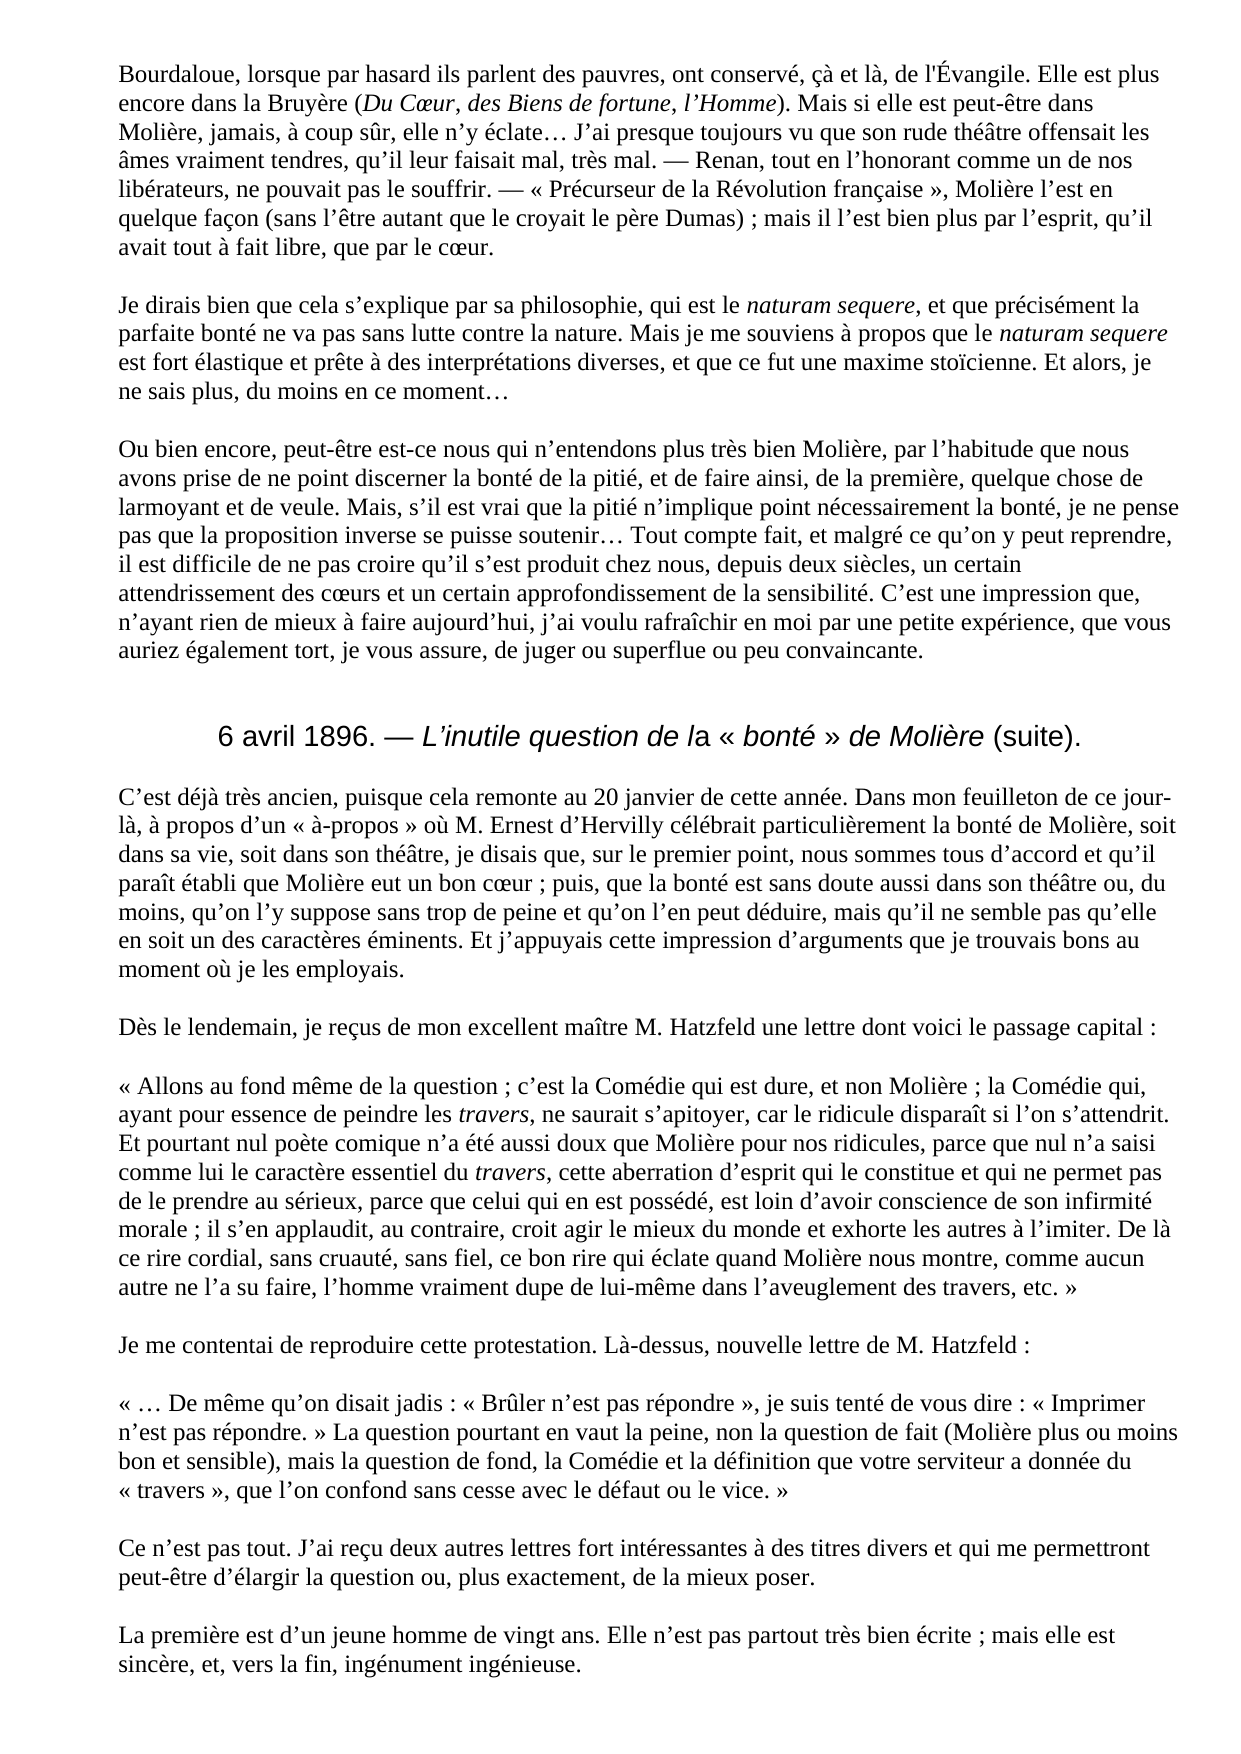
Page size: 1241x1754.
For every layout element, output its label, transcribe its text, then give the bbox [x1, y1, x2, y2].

subtitle 6 avril 1896. — L’inutile question de la « bonté » de Molière (suite). [118, 719, 1181, 752]
text « … De même qu’on disait jadis : « Brûler n’est pas répondre », je suis tenté de vous dire : « Imprimer n’est pas répondre. » La question pourtant en vaut la peine, non la question de fait (Molière plus ou moins bon et sensible), mais la question de fond, la Comédie et la définition que votre serviteur a donnée du « travers », que l’on confond sans cesse avec le défaut ou le vice. » [118, 1388, 1181, 1503]
text C’est déjà très ancien, puisque cela remonte au 20 janvier de cette année. Dans mon feuilleton de ce jour-là, à propos d’un « à-propos » où M. Ernest d’Hervilly célébrait particulièrement la bonté de Molière, soit dans sa vie, soit dans son théâtre, je disais que, sur le premier point, nous sommes tous d’accord et qu’il paraît établi que Molière eut un bon cœur ; puis, que la bonté est sans doute aussi dans son théâtre ou, du moins, qu’on l’y suppose sans trop de peine et qu’on l’en peut déduire, mais qu’il ne semble pas qu’elle en soit un des caractères éminents. Et j’appuyais cette impression d’arguments que je trouvais bons au moment où je les employais. [118, 782, 1181, 983]
text Je dirais bien que cela s’explique par sa philosophie, qui est le naturam sequere, et que précisément la parfaite bonté ne va pas sans lutte contre la nature. Mais je me souviens à propos que le naturam sequere est fort élastique et prête à des interprétations diverses, et que ce fut une maxime stoïcienne. Et alors, je ne sais plus, du moins en ce moment… [118, 290, 1181, 405]
text Je me contentai de reproduire cette protestation. Là-dessus, nouvelle lettre de M. Hatzfeld : [118, 1330, 1181, 1359]
text La première est d’un jeune homme de vingt ans. Elle n’est pas partout très bien écrite ; mais elle est sincère, et, vers la fin, ingénument ingénieuse. [118, 1620, 1181, 1677]
text Ou bien encore, peut-être est-ce nous qui n’entendons plus très bien Molière, par l’habitude que nous avons prise de ne point discerner la bonté de la pitié, et de faire ainsi, de la première, quelque chose de larmoyant et de veule. Mais, s’il est vrai que la pitié n’implique point nécessairement la bonté, je ne pense pas que la proposition inverse se puisse soutenir… Tout compte fait, et malgré ce qu’on y peut reprendre, il est difficile de ne pas croire qu’il s’est produit chez nous, depuis deux siècles, un certain attendrissement des cœurs et un certain approfondissement de la sensibilité. C’est une impression que, n’ayant rien de mieux à faire aujourd’hui, j’ai voulu rafraîchir en moi par une petite expérience, que vous auriez également tort, je vous assure, de juger ou superflue ou peu convaincante. [118, 434, 1181, 664]
text Ce n’est pas tout. J’ai reçu deux autres lettres fort intéressantes à des titres divers et qui me permettront peut-être d’élargir la question ou, plus exactement, de la mieux poser. [118, 1533, 1181, 1590]
text « Allons au fond même de la question ; c’est la Comédie qui est dure, et non Molière ; la Comédie qui, ayant pour essence de peindre les travers, ne saurait s’apitoyer, car le ridicule disparaît si l’on s’attendrit. Et pourtant nul poète comique n’a été aussi doux que Molière pour nos ridicules, parce que nul n’a saisi comme lui le caractère essentiel du travers, cette aberration d’esprit qui le constitue et qui ne permet pas de le prendre au sérieux, parce que celui qui en est possédé, est loin d’avoir conscience de son infirmité morale ; il s’en applaudit, au contraire, croit agir le mieux du monde et exhorte les autres à l’imiter. De là ce rire cordial, sans cruauté, sans fiel, ce bon rire qui éclate quand Molière nous montre, comme aucun autre ne l’a su faire, l’homme vraiment dupe de lui-même dans l’aveuglement des travers, etc. » [118, 1071, 1181, 1301]
text Dès le lendemain, je reçus de mon excellent maître M. Hatzfeld une lettre dont voici le passage capital : [118, 1012, 1181, 1041]
text Bourdaloue, lorsque par hasard ils parlent des pauvres, ont conservé, çà et là, de l'Évangile. Elle est plus encore dans la Bruyère (Du Cœur, des Biens de fortune, l’Homme). Mais si elle est peut-être dans Molière, jamais, à coup sûr, elle n’y éclate… J’ai presque toujours vu que son rude théâtre offensait les âmes vraiment tendres, qu’il leur faisait mal, très mal. — Renan, tout en l’honorant comme un de nos libérateurs, ne pouvait pas le souffrir. — « Précurseur de la Révolution française », Molière l’est en quelque façon (sans l’être autant que le croyait le père Dumas) ; mais il l’est bien plus par l’esprit, qu’il avait tout à fait libre, que par le cœur. [118, 59, 1181, 260]
